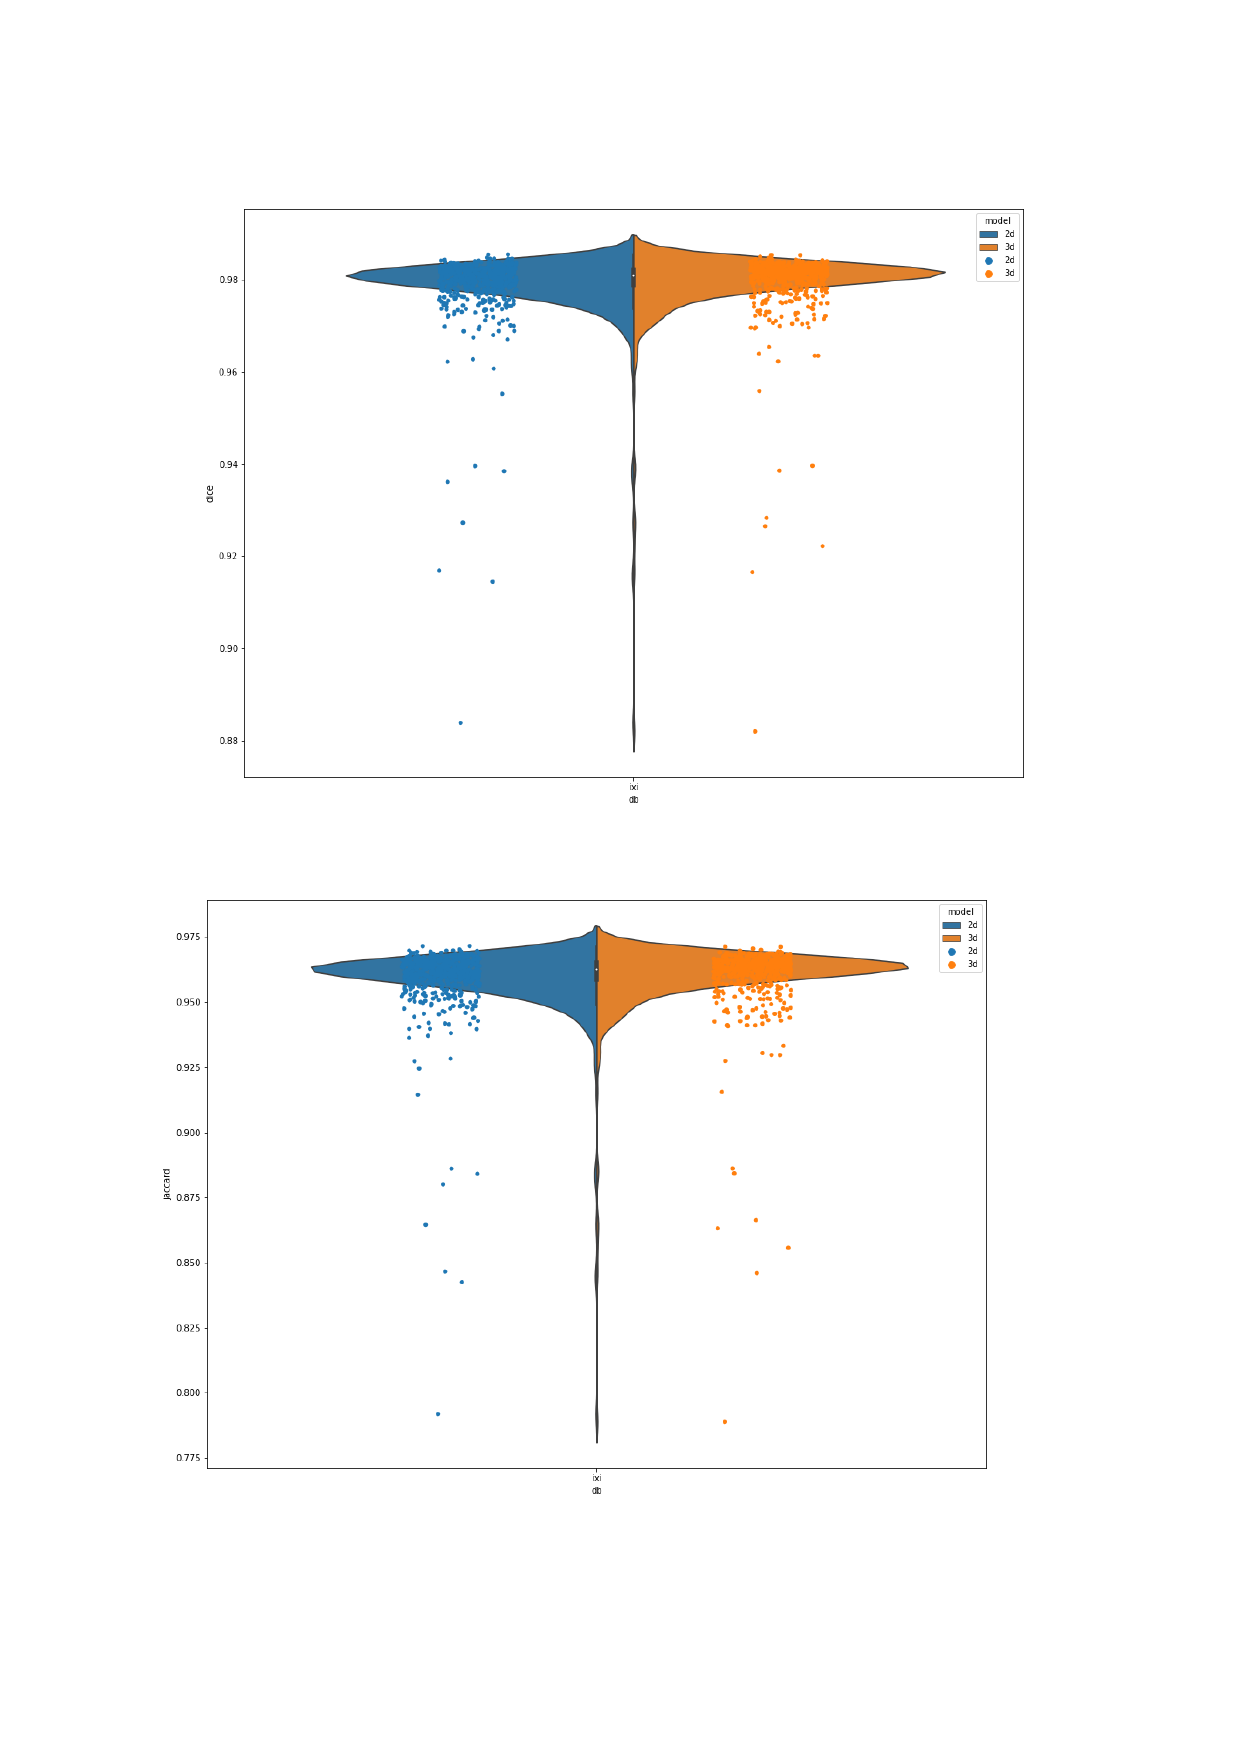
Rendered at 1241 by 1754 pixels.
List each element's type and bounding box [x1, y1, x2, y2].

picture [81, 118, 1123, 1562]
